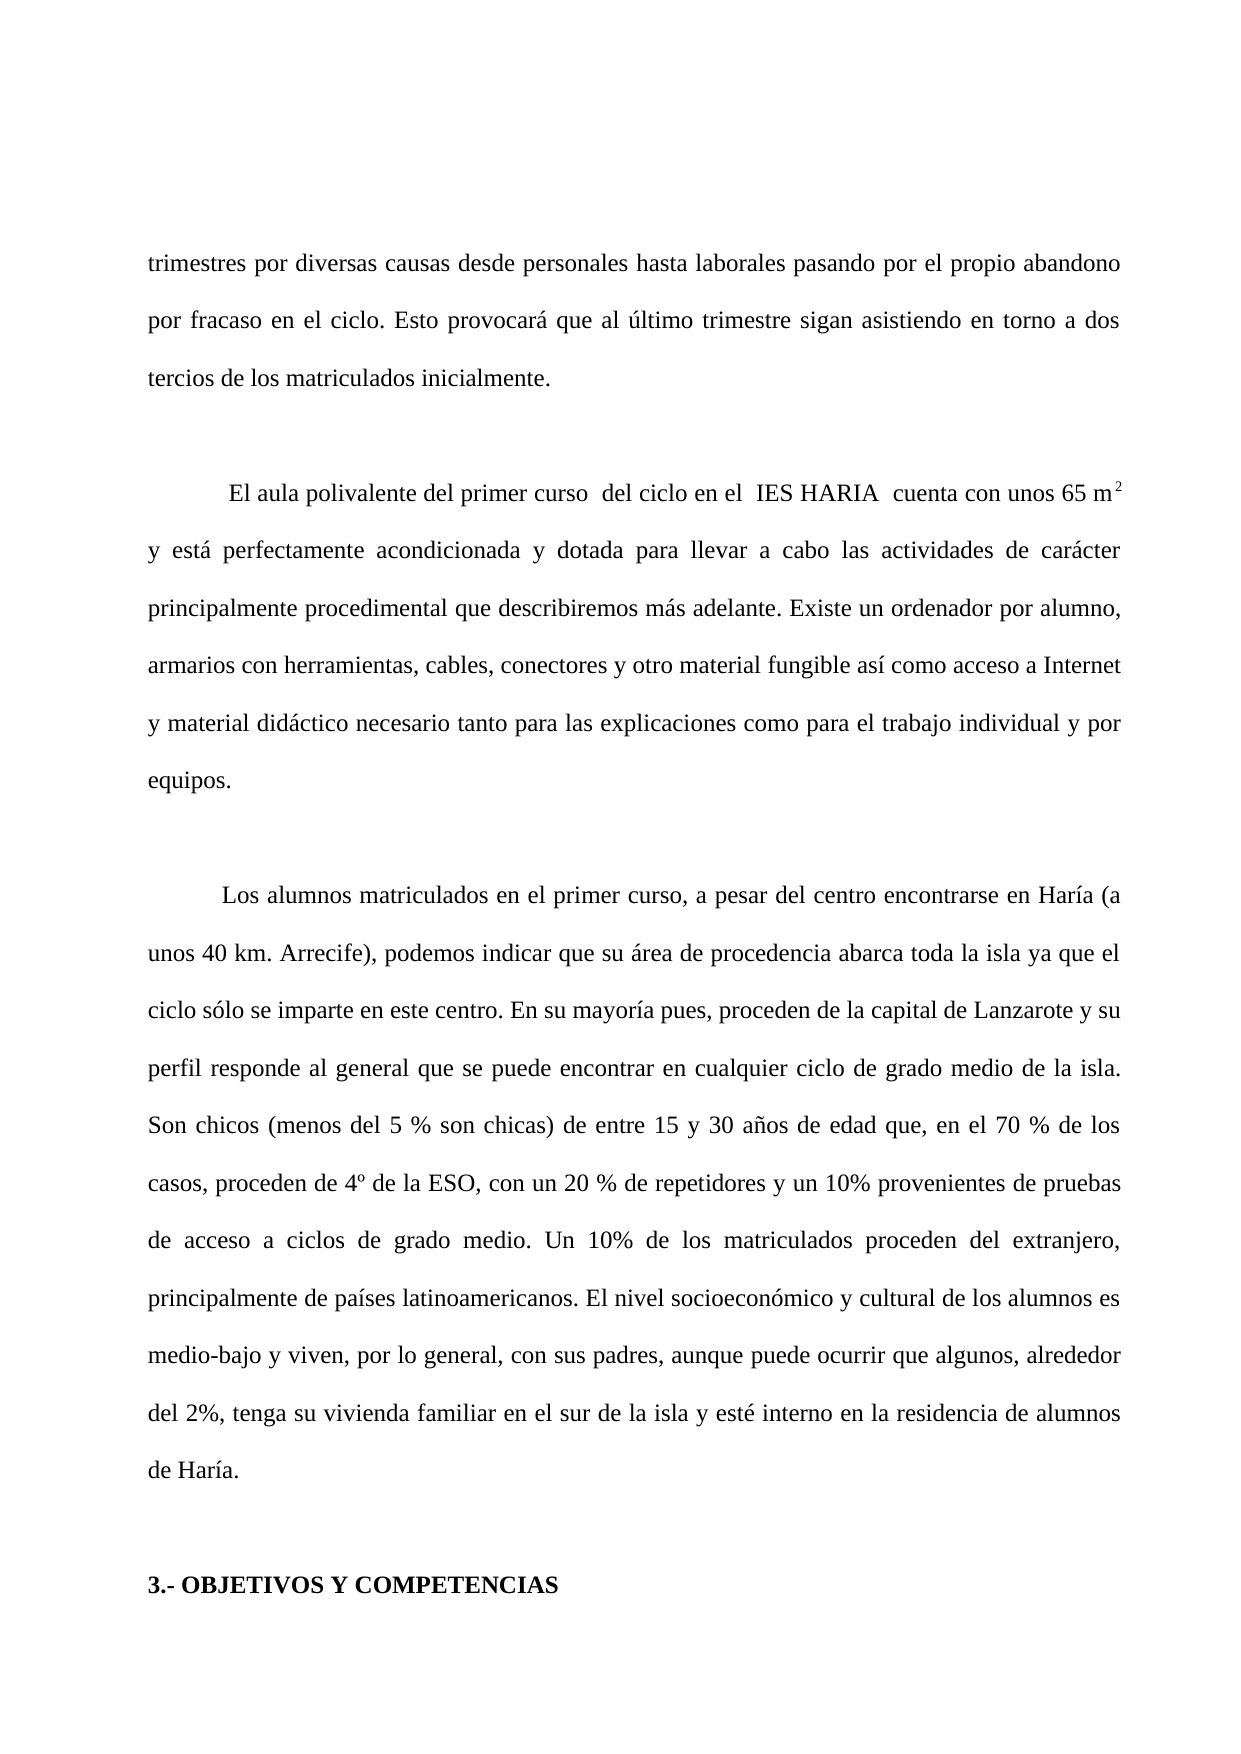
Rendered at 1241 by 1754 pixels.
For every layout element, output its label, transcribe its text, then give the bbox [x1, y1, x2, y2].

text trimestres por diversas causas desde personales hasta laborales pasando por el propio abandono por fracaso en el ciclo. Esto provocará que al último trimestre sigan asistiendo en torno a dos tercios de los matriculados inicialmente. [148, 248, 1122, 392]
text 3.- OBJETIVOS Y COMPETENCIAS [148, 1571, 1122, 1599]
text Los alumnos matriculados en el primer curso, a pesar del centro encontrarse en Haría (a unos 40 km. Arrecife), podemos indicar que su área de procedencia abarca toda la isla ya que el ciclo sólo se imparte en este centro. En su mayoría pues, proceden de la capital de Lanzarote y su perfil responde al general que se puede encontrar en cualquier ciclo de grado medio de la isla. Son chicos (menos del 5 % son chicas) de entre 15 y 30 años de edad que, en el 70 % de los casos, proceden de 4º de la ESO, con un 20 % de repetidores y un 10% provenientes de pruebas de acceso a ciclos de grado medio. Un 10% de los matriculados proceden del extranjero, principalmente de países latinoamericanos. El nivel socioeconómico y cultural de los alumnos es medio-bajo y viven, por lo general, con sus padres, aunque puede ocurrir que algunos, alrededor del 2%, tenga su vivienda familiar en el sur de la isla y esté interno en la residencia de alumnos de Haría. [148, 881, 1122, 1484]
text El aula polivalente del primer curso del ciclo en el IES HARIA cuenta con unos 65 m2 y está perfectamente acondicionada y dotada para llevar a cabo las actividades de carácter principalmente procedimental que describiremos más adelante. Existe un ordenador por alumno, armarios con herramientas, cables, conectores y otro material fungible así como acceso a Internet y material didáctico necesario tanto para las explicaciones como para el trabajo individual y por equipos. [148, 478, 1122, 794]
